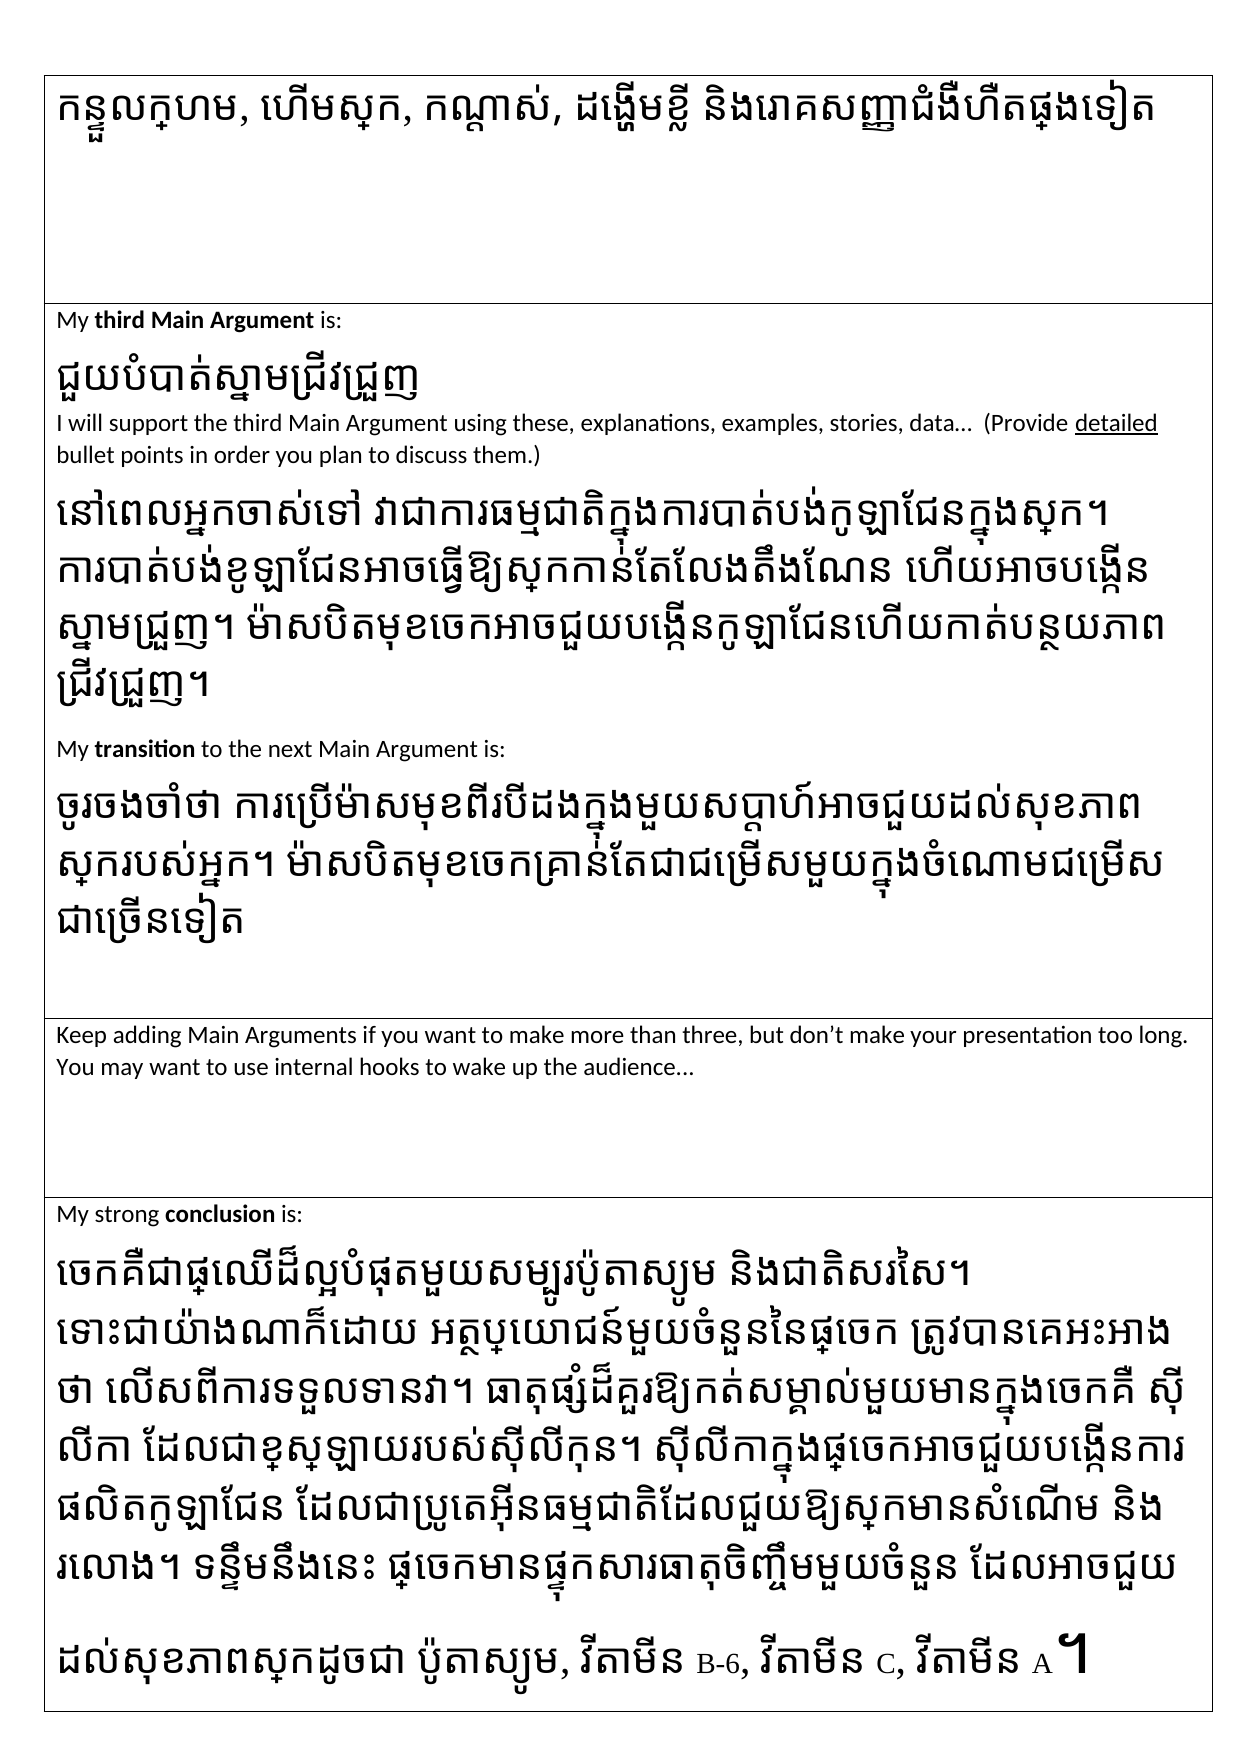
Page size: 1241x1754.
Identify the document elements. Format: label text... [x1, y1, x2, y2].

table_cell Keep adding Main Arguments if you want to make more than three, but don’t make your presentation too long. You may want to use internal hooks to wake up the audience... [45, 1019, 1212, 1197]
table_cell My strong conclusion is: ចេកគឺជាផ្លែឈើដ៏ល្អបំផុតមួយសម្បូរប៉ូតាស្យូម និងជាតិសរសៃ។ ទោះជាយ៉ាងណាក៏ដោយ អត្ថប្រយោជន៍មួយចំនួននៃផ្លែចេក ត្រូវបានគេអះអាងថា លើសពីការទទួលទានវា។ ធាតុផ្សំដ៏គួរឱ្យកត់សម្គាល់មួយមានក្នុងចេកគឺ ស៊ីលីកា ដែលជាខ្សែស្រឡាយរបស់ស៊ីលីកុន។ ស៊ីលីកា​ក្នុង​ផ្លែ​ចេក​អាច​ជួយ​បង្កើន​ការ​ផលិត​កូឡាជែន ដែល​ជា​ប្រូតេអ៊ីន​ធម្មជាតិ​ដែល​ជួយ​ឱ្យ​ស្បែក​មាន​សំណើម និង​រលោង។ ទន្ទឹមនឹងនេះ ផ្លែចេកមានផ្ទុកសារធាតុចិញ្ចឹមមួយចំនួន ដែលអាចជួយដល់សុខភាពស្បែកដូចជា ប៉ូតាស្យូម, វីតាមីន B-6, វីតាមីន C, វីតាមីន A។ [45, 1198, 1212, 1711]
table_cell My third Main Argument is: ជួយបំបាត់ស្នាមជ្រីវជ្រួញ I will support the third Main Argument using these, explanations, examples, stories, data… (Provide detailed bullet points in order you plan to discuss them.) នៅពេល​អ្នក​ចាស់​ទៅ វា​ជាការ​ធម្មជាតិ​ក្នុង​ការ​បាត់បង់​កូឡាជែន​ក្នុង​ស្បែក។ ការបាត់បង់ខូឡាជែនអាចធ្វើឱ្យស្បែកកាន់តែលែងតឹងណែន ហើយអាចបង្កើនស្នាមជ្រួញ​។ ម៉ាសបិតមុខចេកអាចជួយបង្កើនកូឡាជែនហើយកាត់បន្ថយភាពជ្រីវជ្រួញ។ My transition to the next Main Argument is: ចូរចងចាំថា ការប្រើម៉ាសមុខពីរបីដងក្នុងមួយសប្តាហ៍អាចជួយដល់សុខភាពស្បែករបស់អ្នក។ ម៉ាសបិតមុខចេកគ្រាន់តែជាជម្រើសមួយក្នុងចំណោមជម្រើសជាច្រើនទៀត [45, 304, 1212, 1018]
table_cell My second Main Argument is: ជួយព្យាបាលមុន ជួយឱ្យស្បែកភ្លឺថ្លា I will support the second Main Argument using these, explanations, examples, stories, data… (Provide detailed bullet points in order you plan to discuss them.) ចេកសម្បូរទៅដោយសារធាតុប្រឆាំងអុកស៊ីតកម្ម ដែលជួយប្រឆាំងរ៉ាឌីកាល់សេរីក្នុងរាងកាយ។ ការលាបសារធាតុប្រឆាំងអុកស៊ីតកម្មលើស្បែករបស់អ្នកអាចជួយការពារពីការខូចខាតរ៉ាឌីកាល់សេរី នាំឱ្យ​ស្បែក​ភ្លឺ​ជាង​មុន​ដែរ។ ចេកអាចជួយមុនដោយកាត់បន្ថយការរលាកនៅលើស្បែក។ សារធាតុ Phenolics នៅក្នុងផ្លែចេកមានសារធាតុប្រឆាំងមេរោគក្នុងការព្យាបាលដំបៅមុន។ My transition to the next Main Argument is: បន្ថែមពីនេះទៀត សញ្ញានៃប្រតិកម្មទៅនឹងម៉ាសបិតមុខចេករួមមាន៖ ស្បែករមាស់, កន្ទួលក្រហម, ហើមស្បែក, កណ្តាស់, ដង្ហើមខ្លី និងរោគសញ្ញាជំងឺហឺតផ្សេងទៀត [45, 76, 1212, 303]
